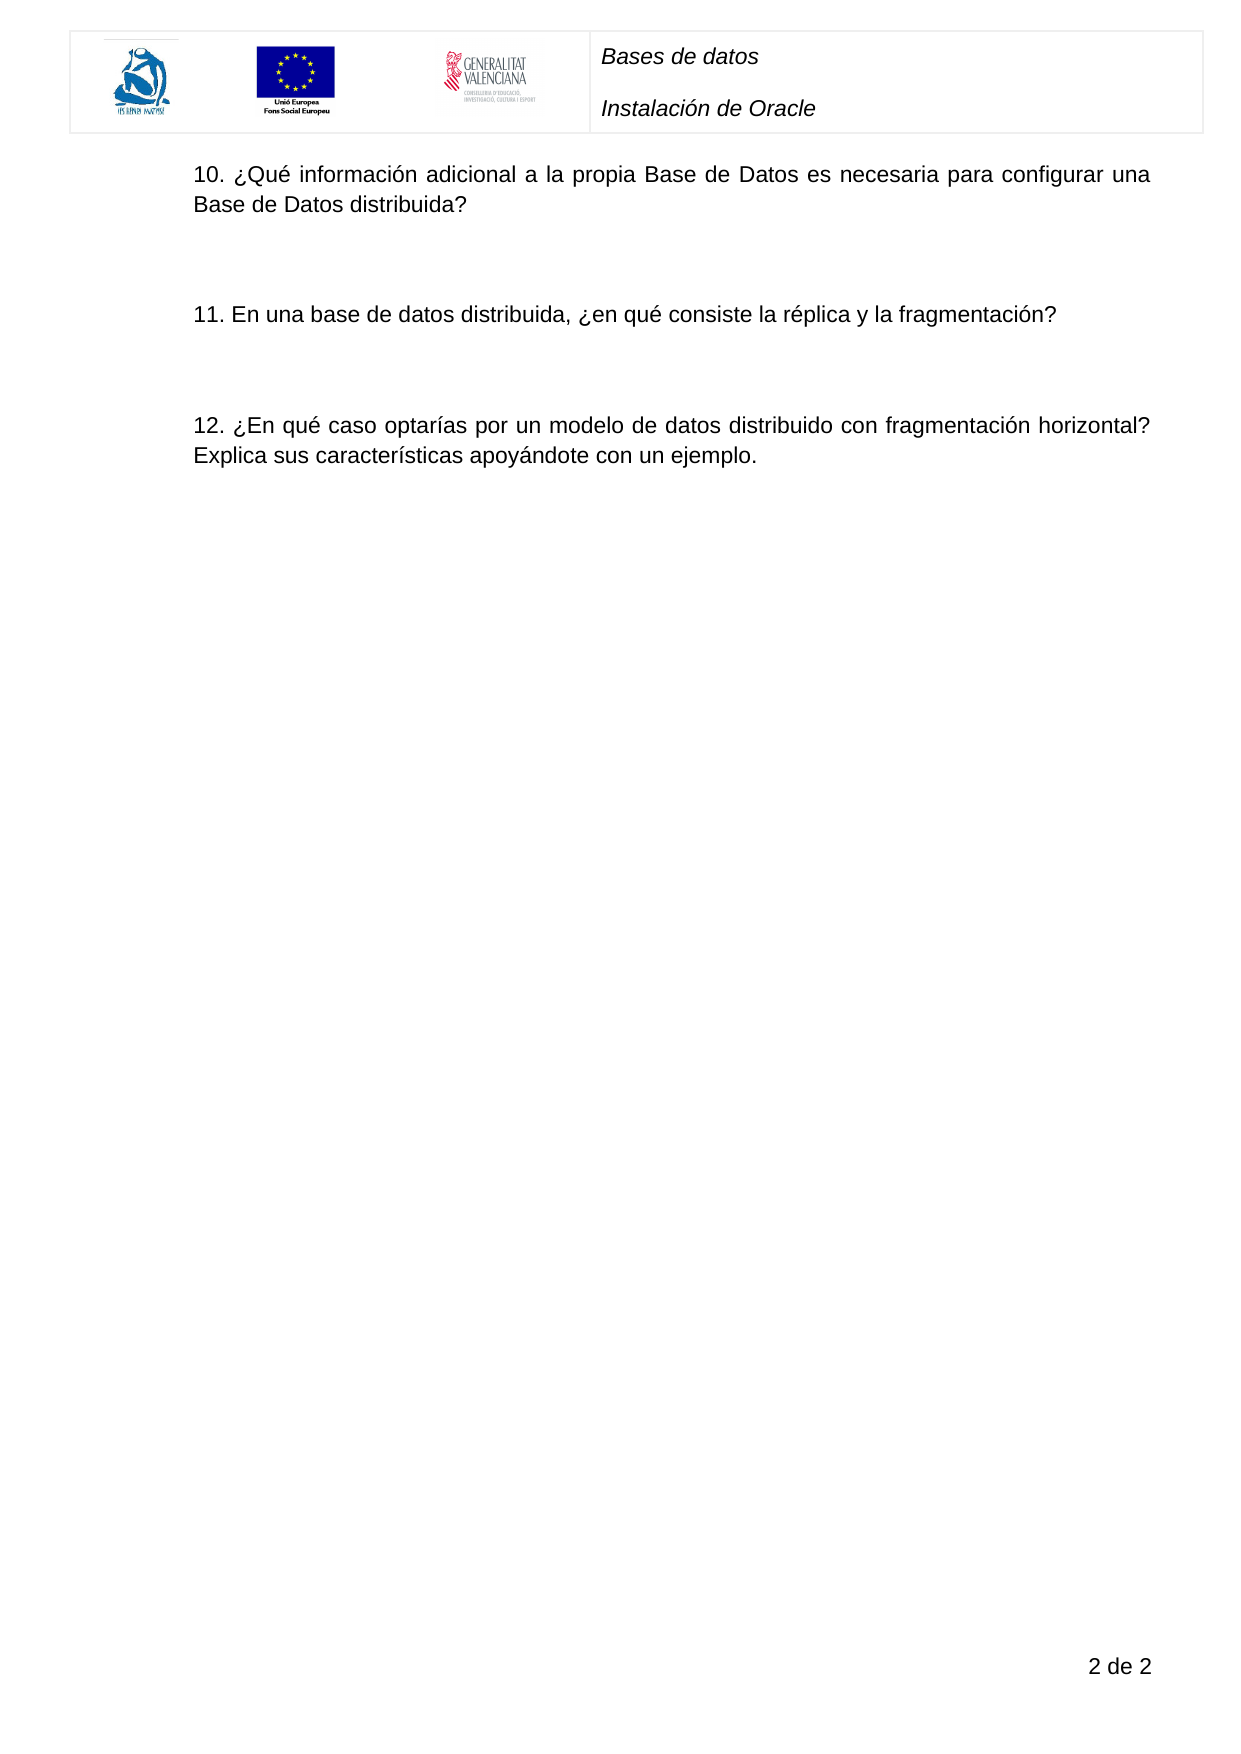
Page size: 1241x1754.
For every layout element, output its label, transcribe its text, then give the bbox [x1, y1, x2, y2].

text 12. ¿En qué caso optarías por un modelo de datos distribuido con fragmentación horizontal? Explica sus características apoyándote con un ejemplo. [193, 412, 1152, 468]
text 11. En una base de datos distribuida, ¿en qué consiste la réplica y la fragmentación? [193, 301, 1152, 328]
picture [255, 45, 336, 117]
picture [435, 38, 545, 117]
picture [103, 39, 179, 115]
text 10. ¿Qué información adicional a la propia Base de Datos es necesaria para configurar una Base de Datos distribuida? [193, 161, 1152, 217]
